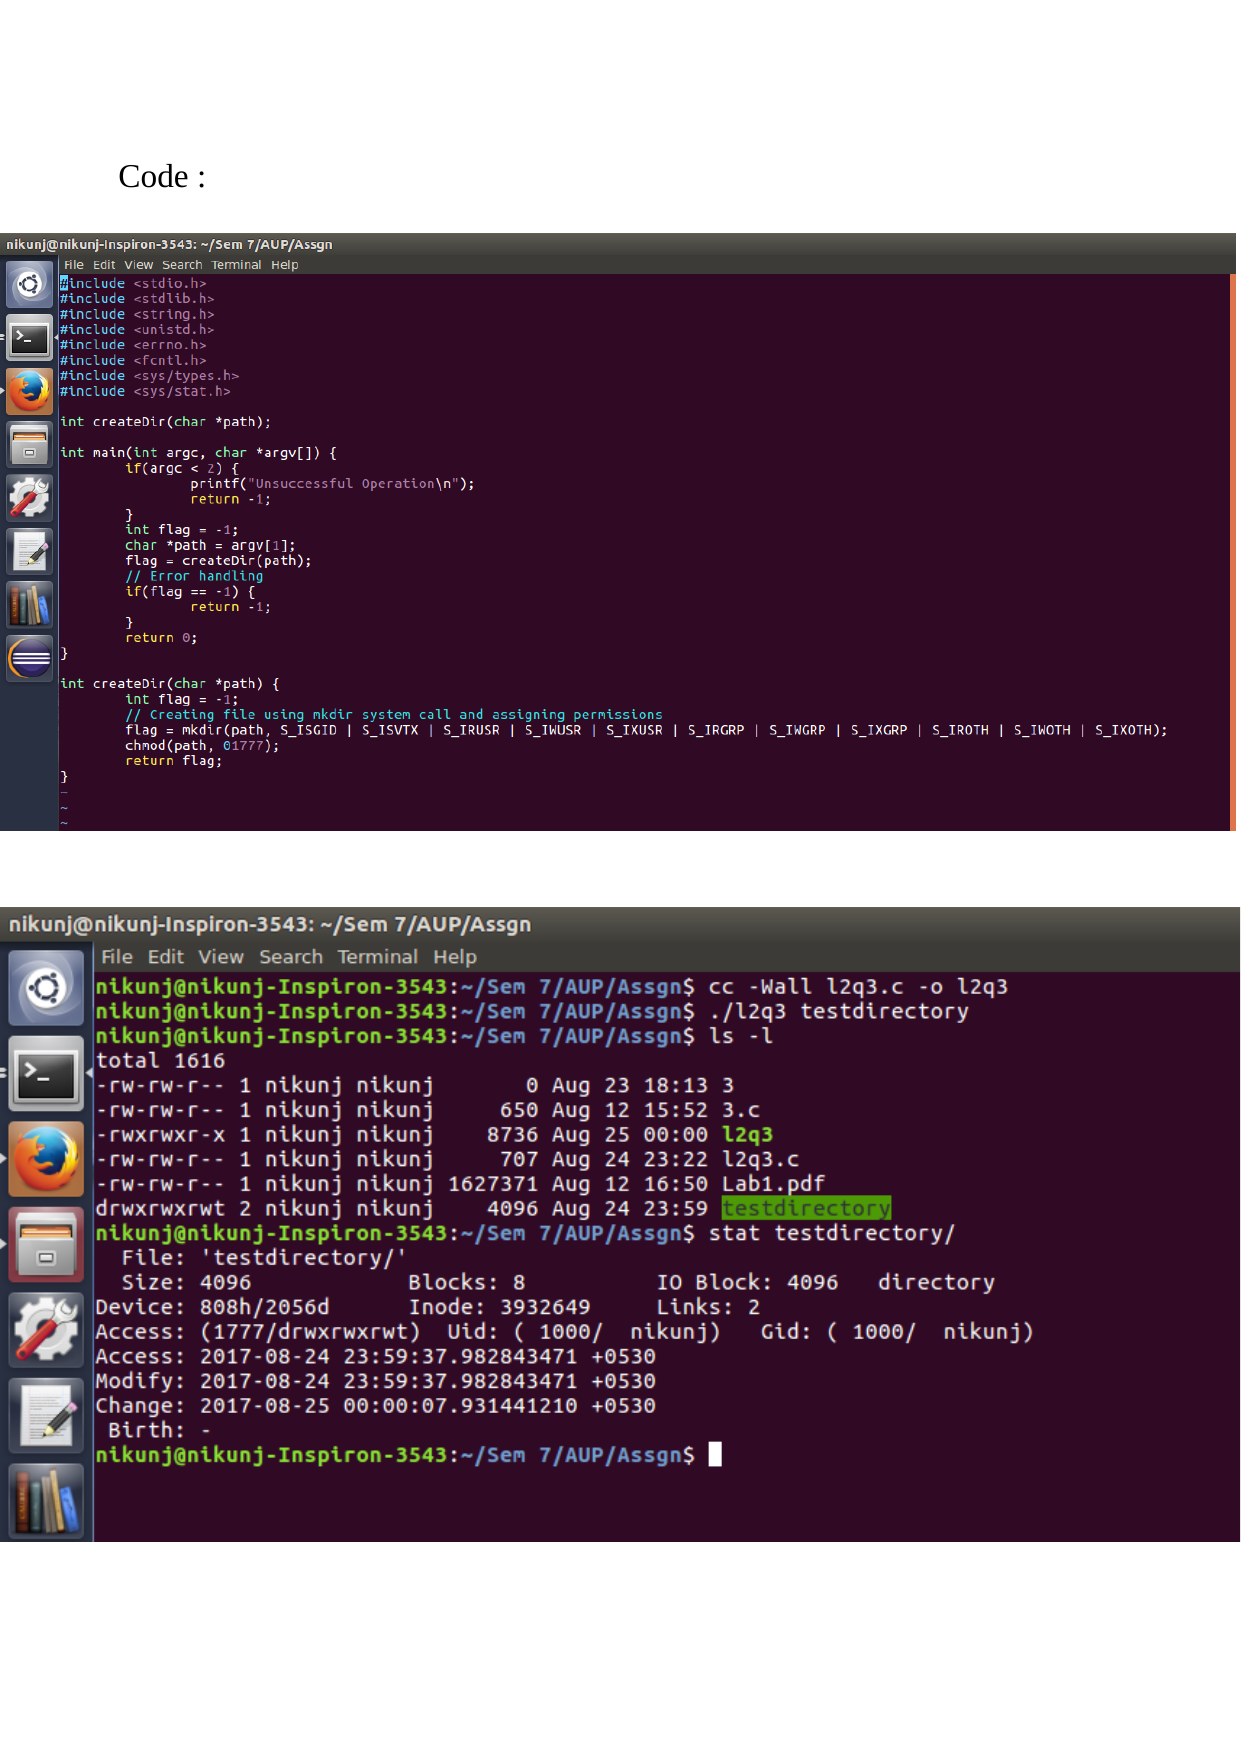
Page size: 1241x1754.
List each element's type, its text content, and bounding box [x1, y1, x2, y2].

picture [0, 907, 1241, 1542]
text Code : [118, 156, 1234, 195]
picture [0, 233, 1236, 831]
